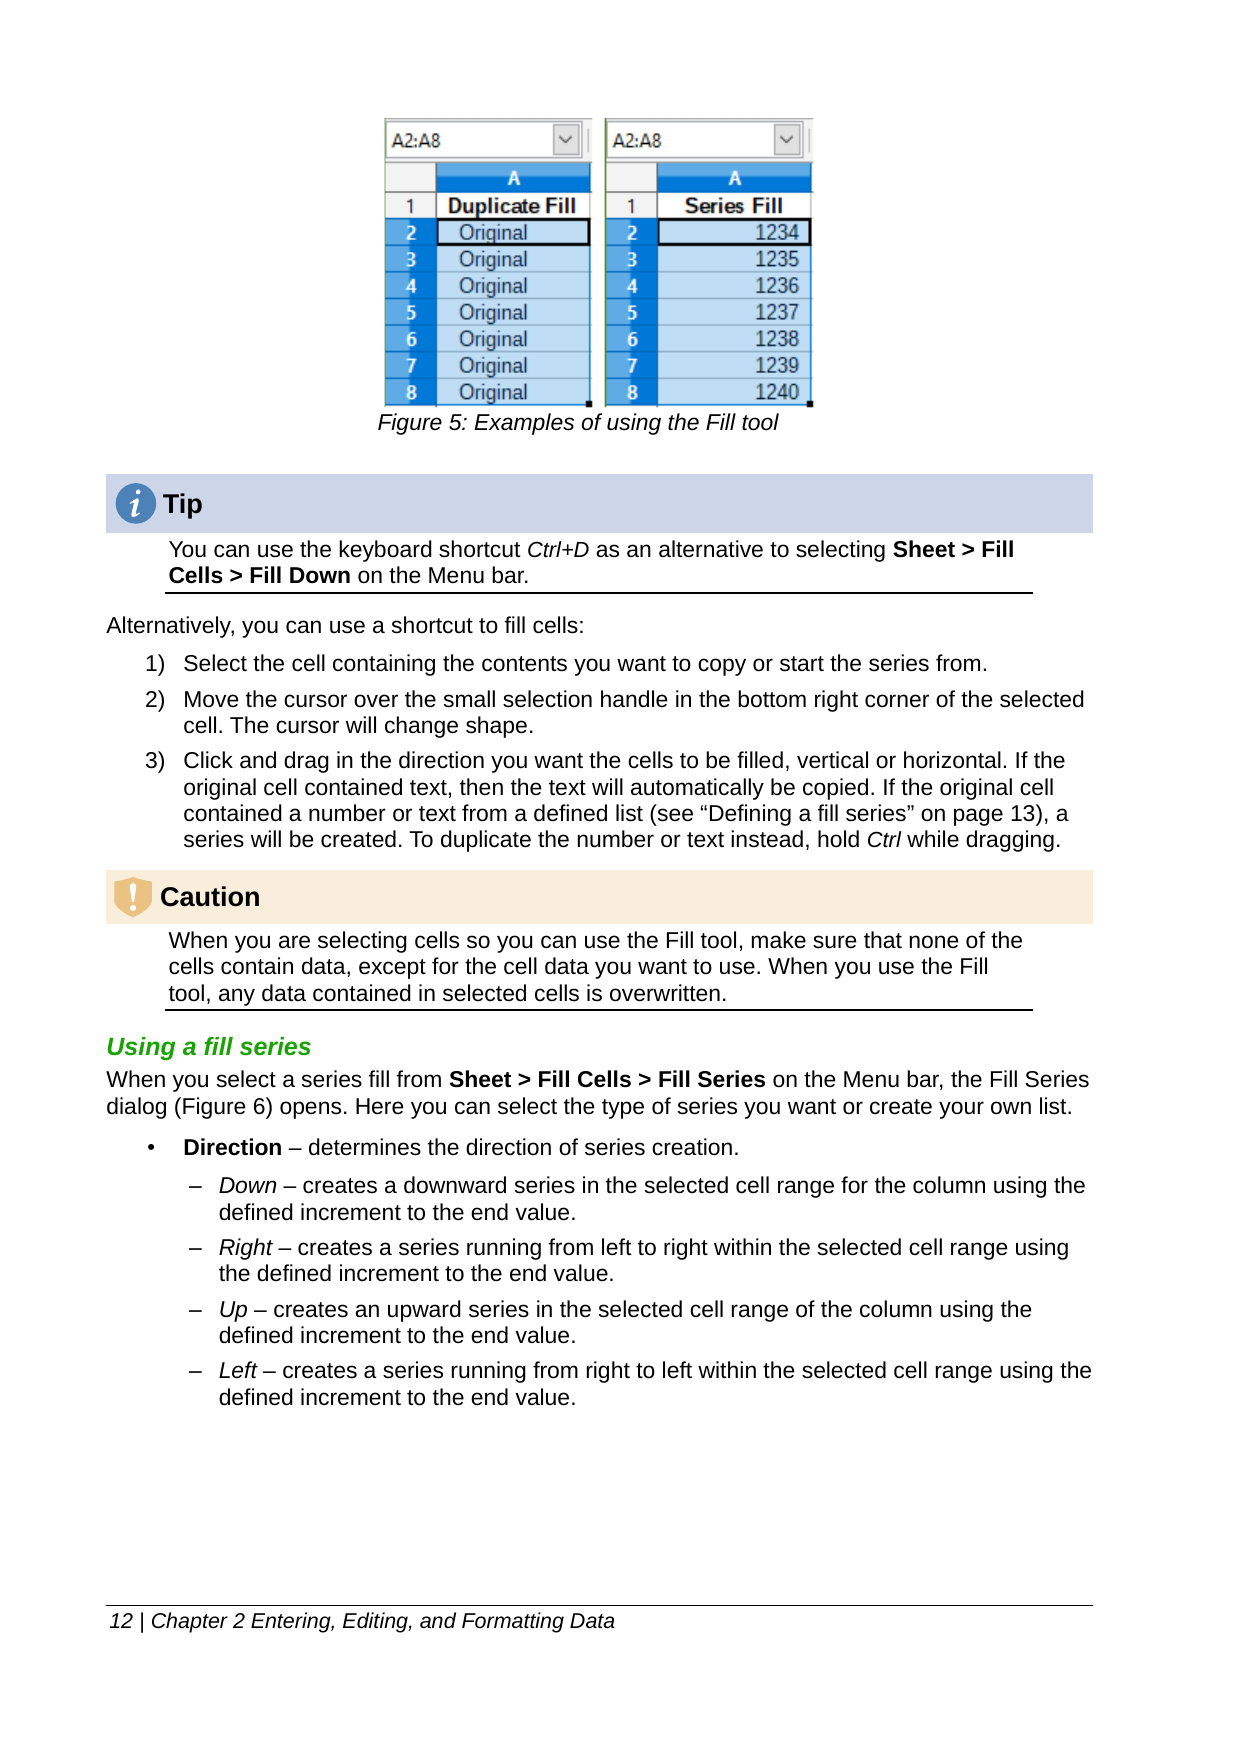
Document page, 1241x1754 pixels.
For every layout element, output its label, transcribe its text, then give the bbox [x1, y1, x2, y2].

text When you are selecting cells so you can use the Fill tool, make sure that none of the cells contain data, except for the cell data you want to use. When you use the Fill tool, any data contained in selected cells is overwritten. [165, 924, 1033, 1009]
list Direction – determines the direction of series creation. [144, 1131, 1093, 1164]
subtitle Caution [106, 870, 1093, 924]
text When you select a series fill from Sheet > Fill Cells > Fill Series on the Menu bar, the Fill Series dialog (Figure 6) opens. Here you can select the type of series you want or create your own list. [106, 1066, 1093, 1119]
list Right – creates a series running from left to right within the selected cell range using the defined increment to the end value. [189, 1234, 1093, 1287]
list Up – creates an upward series in the selected cell range of the column using the defined increment to the end value. [189, 1296, 1093, 1348]
subtitle Using a fill series [106, 1032, 1093, 1060]
text You can use the keyboard shortcut Ctrl+D as an alternative to selecting Sheet > Fill Cells > Fill Down on the Menu bar. [165, 533, 1033, 592]
list Left – creates a series running from right to left within the selected cell range using the defined increment to the end value. [189, 1357, 1093, 1410]
subtitle Tip [106, 474, 1093, 533]
list Select the cell containing the contents you want to copy or start the series from. [165, 650, 1093, 677]
list Click and drag in the direction you want the cells to be filled, vertical or horizontal. If the original cell contained text, then the text will automatically be copied. If the original cell contained a number or text from a defined list (see “Defining a fill series” on page 13), a series will be created. To duplicate the number or text instead, hold Ctrl while dragging. [165, 747, 1093, 853]
list Move the cursor over the small selection handle in the bottom right corner of the selected cell. The cursor will change shape. [165, 686, 1093, 738]
text Figure 5: Examples of using the Fill tool [377, 118, 822, 435]
text Alternatively, you can use a shortcut to fill cells: [106, 612, 1093, 638]
list Down – creates a downward series in the selected cell range for the column using the defined increment to the end value. [189, 1172, 1093, 1225]
picture [384, 118, 815, 409]
